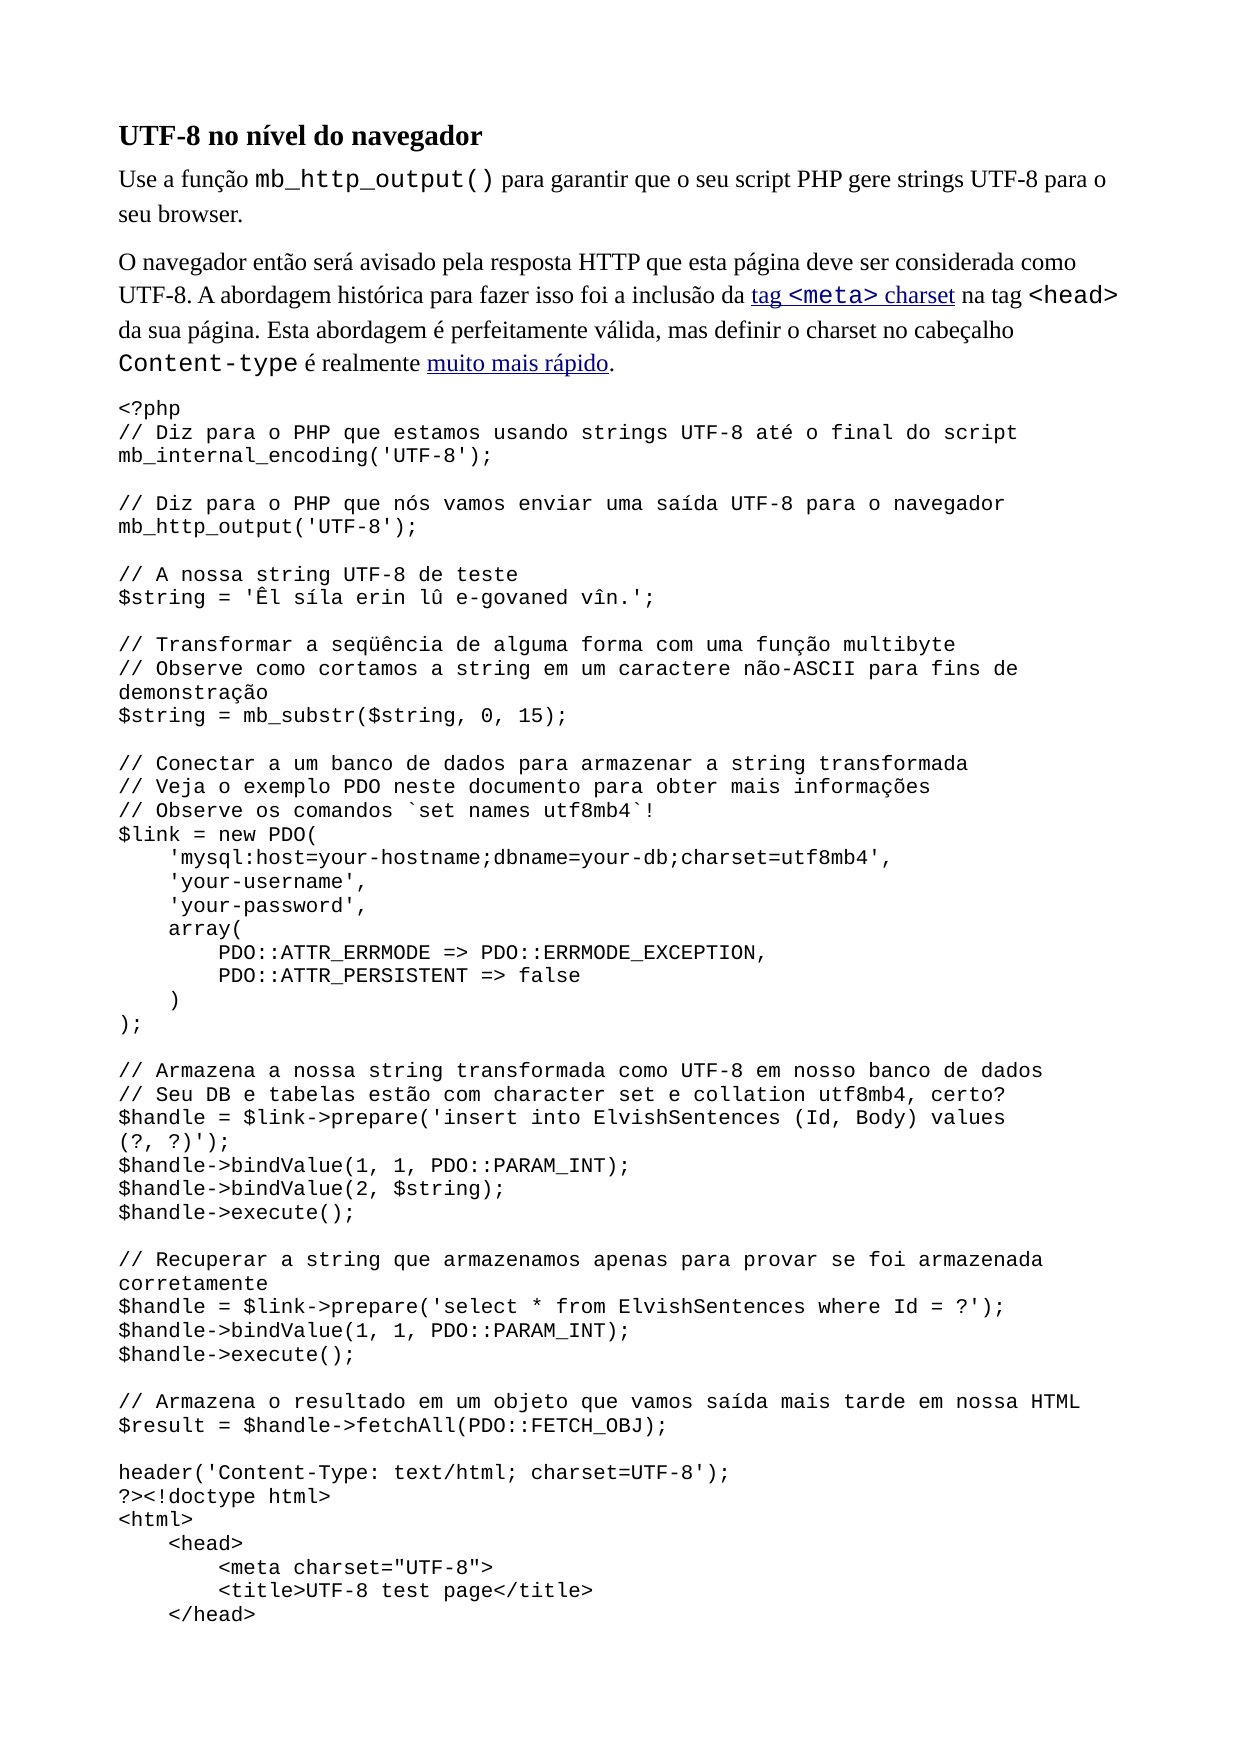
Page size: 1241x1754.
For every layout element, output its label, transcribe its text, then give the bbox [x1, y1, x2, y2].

subtitle UTF-8 no nível do navegador [118, 118, 1122, 152]
text // Observe os comandos `set names utf8mb4`! [118, 800, 1122, 824]
text // Transformar a seqüência de alguma forma com uma função multibyte [118, 634, 1122, 658]
text <meta charset="UTF-8"> [118, 1557, 1122, 1580]
text $link = new PDO( [118, 824, 1122, 847]
text $handle = $link->prepare('insert into ElvishSentences (Id, Body) values (?, ?)'); [118, 1107, 1122, 1155]
text O navegador então será avisado pela resposta HTTP que esta página deve ser considerada como UTF-8. A abordagem histórica para fazer isso foi a inclusão da tag <meta> charset na tag <head> da sua página. Esta abordagem é perfeitamente válida, mas definir o charset no cabeçalho Content-type é realmente muito mais rápido. [118, 247, 1122, 379]
text // Observe como cortamos a string em um caractere não-ASCII para fins de demonstração [118, 658, 1122, 705]
text </head> [118, 1604, 1122, 1628]
text $handle->bindValue(1, 1, PDO::PARAM_INT); [118, 1155, 1122, 1178]
text <?php [118, 398, 1122, 422]
text header('Content-Type: text/html; charset=UTF-8'); [118, 1462, 1122, 1486]
text $handle->execute(); [118, 1202, 1122, 1226]
text // Armazena o resultado em um objeto que vamos saída mais tarde em nossa HTML [118, 1391, 1122, 1415]
text // Conectar a um banco de dados para armazenar a string transformada [118, 753, 1122, 776]
text // A nossa string UTF-8 de teste [118, 563, 1122, 587]
text // Recuperar a string que armazenamos apenas para provar se foi armazenada corretamente [118, 1249, 1122, 1297]
text $handle = $link->prepare('select * from ElvishSentences where Id = ?'); [118, 1297, 1122, 1320]
text Use a função mb_http_output() para garantir que o seu script PHP gere strings UTF-8 para o seu browser. [118, 164, 1122, 228]
text $string = 'Êl síla erin lû e-govaned vîn.'; [118, 587, 1122, 611]
text // Seu DB e tabelas estão com character set e collation utf8mb4, certo? [118, 1084, 1122, 1107]
text $result = $handle->fetchAll(PDO::FETCH_OBJ); [118, 1415, 1122, 1438]
text array( [118, 918, 1122, 942]
text ); [118, 1013, 1122, 1036]
text $handle->bindValue(1, 1, PDO::PARAM_INT); [118, 1320, 1122, 1344]
text // Armazena a nossa string transformada como UTF-8 em nosso banco de dados [118, 1060, 1122, 1084]
text // Veja o exemplo PDO neste documento para obter mais informações [118, 776, 1122, 800]
text 'your-password', [118, 894, 1122, 918]
text PDO::ATTR_PERSISTENT => false [118, 966, 1122, 989]
text <title>UTF-8 test page</title> [118, 1580, 1122, 1604]
text <head> [118, 1533, 1122, 1557]
text // Diz para o PHP que nós vamos enviar uma saída UTF-8 para o navegador [118, 493, 1122, 516]
text PDO::ATTR_ERRMODE => PDO::ERRMODE_EXCEPTION, [118, 942, 1122, 966]
text <html> [118, 1509, 1122, 1533]
text // Diz para o PHP que estamos usando strings UTF-8 até o final do script [118, 422, 1122, 445]
text $handle->bindValue(2, $string); [118, 1178, 1122, 1202]
text $string = mb_substr($string, 0, 15); [118, 705, 1122, 729]
text 'your-username', [118, 871, 1122, 894]
text ?><!doctype html> [118, 1486, 1122, 1509]
text mb_internal_encoding('UTF-8'); [118, 445, 1122, 469]
text mb_http_output('UTF-8'); [118, 516, 1122, 540]
text $handle->execute(); [118, 1344, 1122, 1367]
text 'mysql:host=your-hostname;dbname=your-db;charset=utf8mb4', [118, 847, 1122, 871]
text ) [118, 989, 1122, 1013]
